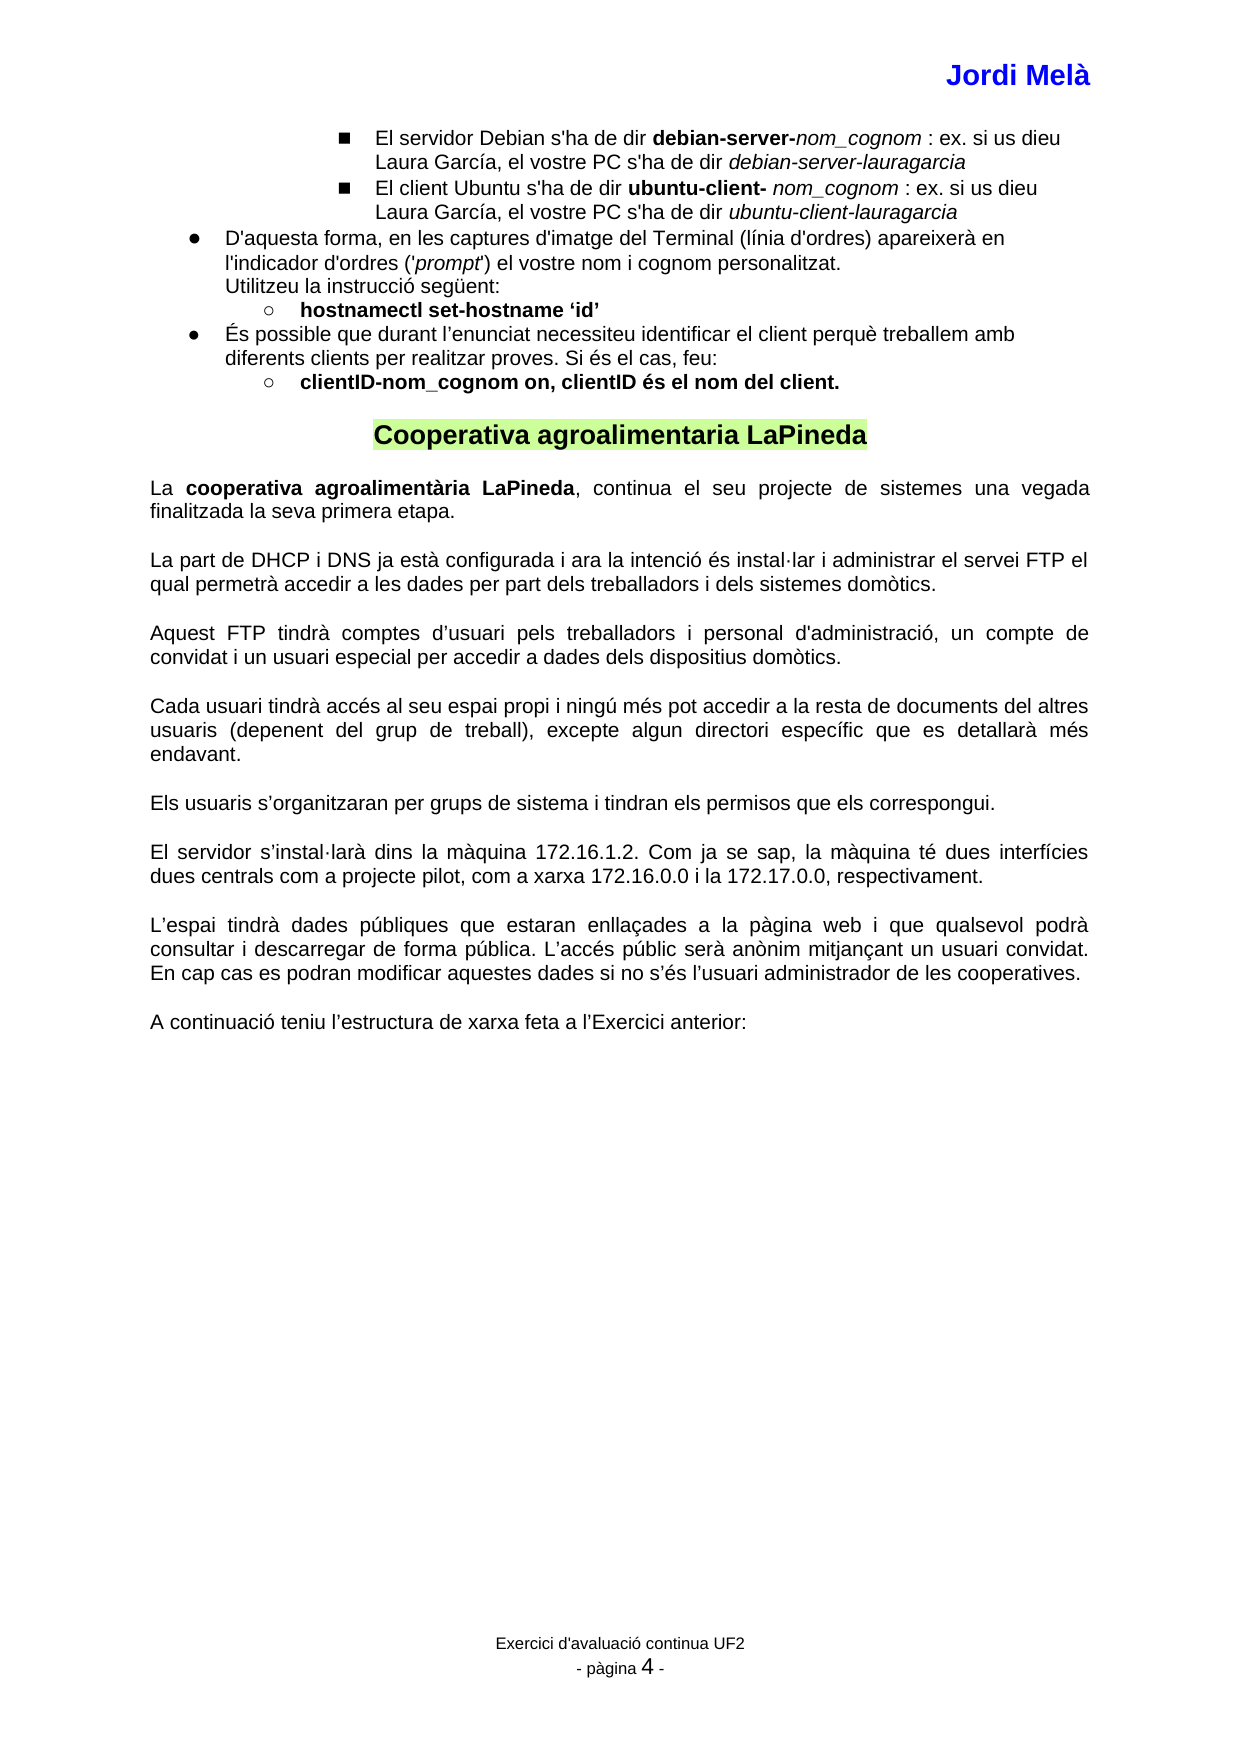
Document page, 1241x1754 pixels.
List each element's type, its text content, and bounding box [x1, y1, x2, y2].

list clientID-nom_cognom on, clientID és el nom del client. [262, 370, 1090, 394]
list El client Ubuntu s'ha de dir ubuntu-client- nom_cognom : ex. si us dieu Laura García, el vostre PC s'ha de dir ubuntu-client-lauragarcia [337, 174, 1090, 224]
text La cooperativa agroalimentària LaPineda, continua el seu projecte de sistemes una vegada finalitzada la seva primera etapa. [150, 475, 1090, 523]
list El servidor Debian s'ha de dir debian-server-nom_cognom : ex. si us dieu Laura García, el vostre PC s'ha de dir debian-server-lauragarcia [337, 123, 1090, 174]
list D'aquesta forma, en les captures d'imatge del Terminal (línia d'ordres) apareixerà en l'indicador d'ordres ('prompt') el vostre nom i cognom personalitzat. Utilitzeu la instrucció següent: [187, 224, 1090, 298]
text La part de DHCP i DNS ja està configurada i ara la intenció és instal·lar i administrar el servei FTP el qual permetrà accedir a les dades per part dels treballadors i dels sistemes domòtics. [150, 548, 1090, 596]
text Cooperativa agroalimentaria LaPineda [150, 419, 1090, 450]
text L’espai tindrà dades públiques que estaran enllaçades a la pàgina web i que qualsevol podrà consultar i descarregar de forma pública. L’accés públic serà anònim mitjançant un usuari convidat. En cap cas es podran modificar aquestes dades si no s’és l’usuari administrador de les cooperatives. [150, 913, 1090, 985]
text Cada usuari tindrà accés al seu espai propi i ningú més pot accedir a la resta de documents del altres usuaris (depenent del grup de treball), excepte algun directori específic que es detallarà més endavant. [150, 694, 1090, 766]
text A continuació teniu l’estructura de xarxa feta a l’Exercici anterior: [150, 1010, 1090, 1034]
list És possible que durant l’enunciat necessiteu identificar el client perquè treballem amb diferents clients per realitzar proves. Si és el cas, feu: [187, 322, 1090, 370]
text Els usuaris s’organitzaran per grups de sistema i tindran els permisos que els correspongui. [150, 791, 1090, 815]
text El servidor s’instal·larà dins la màquina 172.16.1.2. Com ja se sap, la màquina té dues interfícies dues centrals com a projecte pilot, com a xarxa 172.16.0.0 i la 172.17.0.0, respectivament. [150, 840, 1090, 888]
list hostnamectl set-hostname ‘id’ [262, 298, 1090, 322]
text Aquest FTP tindrà comptes d’usuari pels treballadors i personal d'administració, un compte de convidat i un usuari especial per accedir a dades dels dispositius domòtics. [150, 621, 1090, 669]
